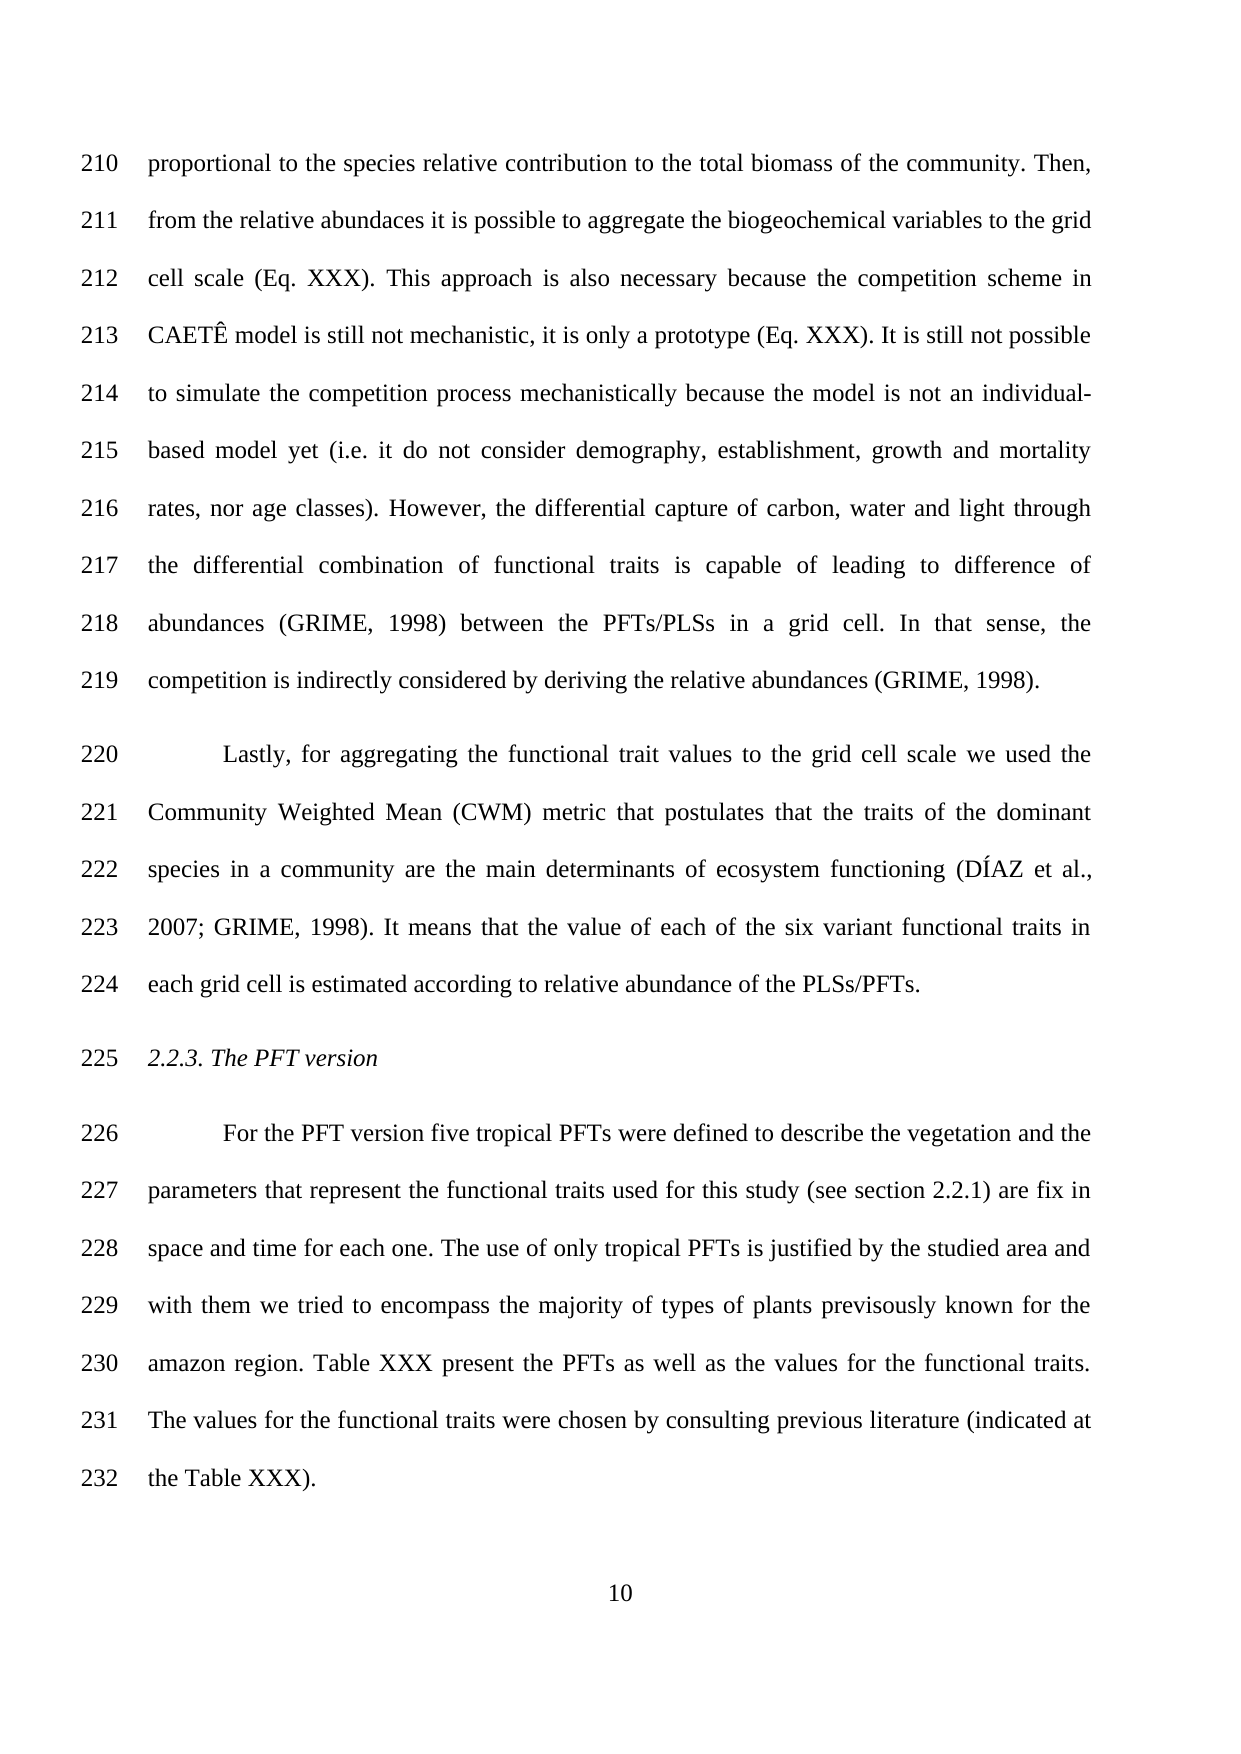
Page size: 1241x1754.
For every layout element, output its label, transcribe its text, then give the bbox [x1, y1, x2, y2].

text For the PFT version five tropical PFTs were defined to describe the vegetation and the parameters that represent the functional traits used for this study (see section 2.2.1) are fix in space and time for each one. The use of only tropical PFTs is justified by the studied area and with them we tried to encompass the majority of types of plants previsously known for the amazon region. Table XXX present the PFTs as well as the values for the functional traits. The values for the functional traits were chosen by consulting previous literature (indicated at the Table XXX). [148, 1118, 1093, 1491]
text 2.2.3. The PFT version [148, 1043, 1093, 1072]
text proportional to the species relative contribution to the total biomass of the community. Then, from the relative abundaces it is possible to aggregate the biogeochemical variables to the grid cell scale (Eq. XXX). This approach is also necessary because the competition scheme in CAETÊ model is still not mechanistic, it is only a prototype (Eq. XXX). It is still not possible to simulate the competition process mechanistically because the model is not an individual-based model yet (i.e. it do not consider demography, establishment, growth and mortality rates, nor age classes). However, the differential capture of carbon, water and light through the differential combination of functional traits is capable of leading to difference of abundances (GRIME, 1998) between the PFTs/PLSs in a grid cell. In that sense, the competition is indirectly considered by deriving the relative abundances (GRIME, 1998). [148, 148, 1093, 694]
text Lastly, for aggregating the functional trait values to the grid cell scale we used the Community Weighted Mean (CWM) metric that postulates that the traits of the dominant species in a community are the main determinants of ecosystem functioning (DÍAZ et al., 2007; GRIME, 1998)⁠. It means that the value of each of the six variant functional traits in each grid cell is estimated according to relative abundance of the PLSs/PFTs. [148, 739, 1093, 998]
